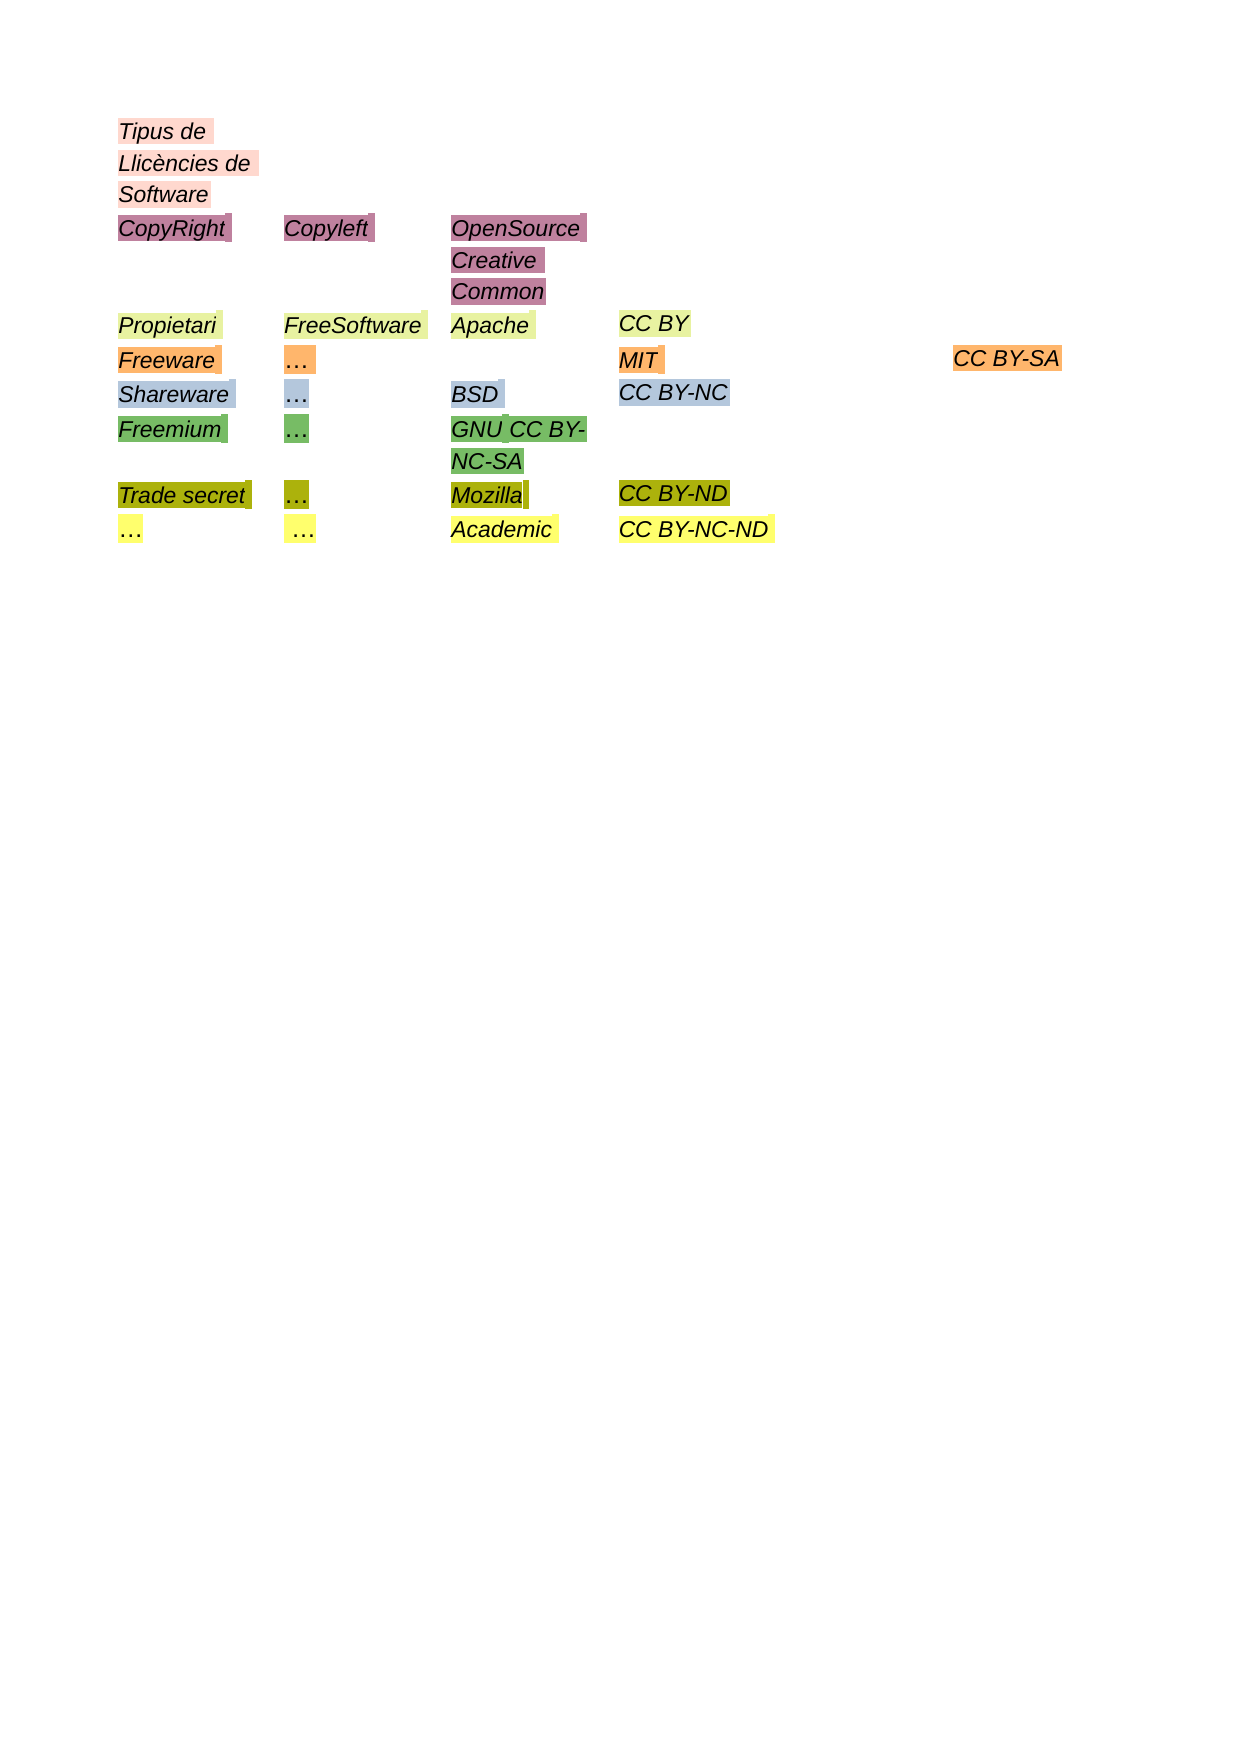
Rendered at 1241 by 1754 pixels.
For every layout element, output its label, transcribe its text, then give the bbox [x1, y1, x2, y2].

table_cell [953, 310, 1122, 345]
table_cell CopyRight [118, 213, 284, 310]
table_cell [953, 514, 1122, 562]
table_cell CC BY-ND [619, 480, 786, 514]
table_header [284, 118, 451, 213]
table_header [451, 118, 618, 213]
table_cell Apache [451, 310, 618, 345]
table_cell CC BY-NC [619, 379, 786, 414]
table_cell Trade secret [118, 480, 284, 514]
table_cell [786, 480, 953, 514]
table_header [619, 118, 786, 213]
table_cell [619, 414, 786, 480]
table_cell Mozilla [451, 480, 618, 514]
table_cell MIT [619, 345, 786, 379]
table_header [786, 118, 953, 213]
table_cell [786, 414, 953, 480]
table_cell … [284, 414, 451, 480]
table_cell [619, 213, 786, 310]
table_cell [786, 310, 953, 345]
table_header Tipus de Llicències de Software [118, 118, 284, 213]
table_cell … [118, 514, 284, 562]
table_cell [786, 345, 953, 379]
table_cell [786, 213, 953, 310]
table_cell Freemium [118, 414, 284, 480]
table_cell [786, 514, 953, 562]
table_cell Academic [451, 514, 618, 562]
table_header [953, 118, 1122, 213]
table_cell Shareware [118, 379, 284, 414]
table_cell CC BY-SA [953, 345, 1122, 379]
table_cell [953, 414, 1122, 480]
table_cell OpenSource Creative Common [451, 213, 618, 310]
table_cell Propietari [118, 310, 284, 345]
table_cell BSD [451, 379, 618, 414]
table_cell GNU CC BY-NC-SA [451, 414, 618, 480]
table_cell [451, 345, 618, 379]
table_cell CC BY-NC-ND [619, 514, 786, 562]
table_cell Freeware [118, 345, 284, 379]
table_cell … [284, 379, 451, 414]
table_cell Copyleft [284, 213, 451, 310]
table_cell … [284, 345, 451, 379]
table_cell FreeSoftware [284, 310, 451, 345]
table_cell [786, 379, 953, 414]
table_cell [953, 213, 1122, 310]
table_cell … [284, 480, 451, 514]
table_cell CC BY [619, 310, 786, 345]
table_cell [953, 480, 1122, 514]
table_cell [953, 379, 1122, 414]
table_cell … [284, 514, 451, 562]
